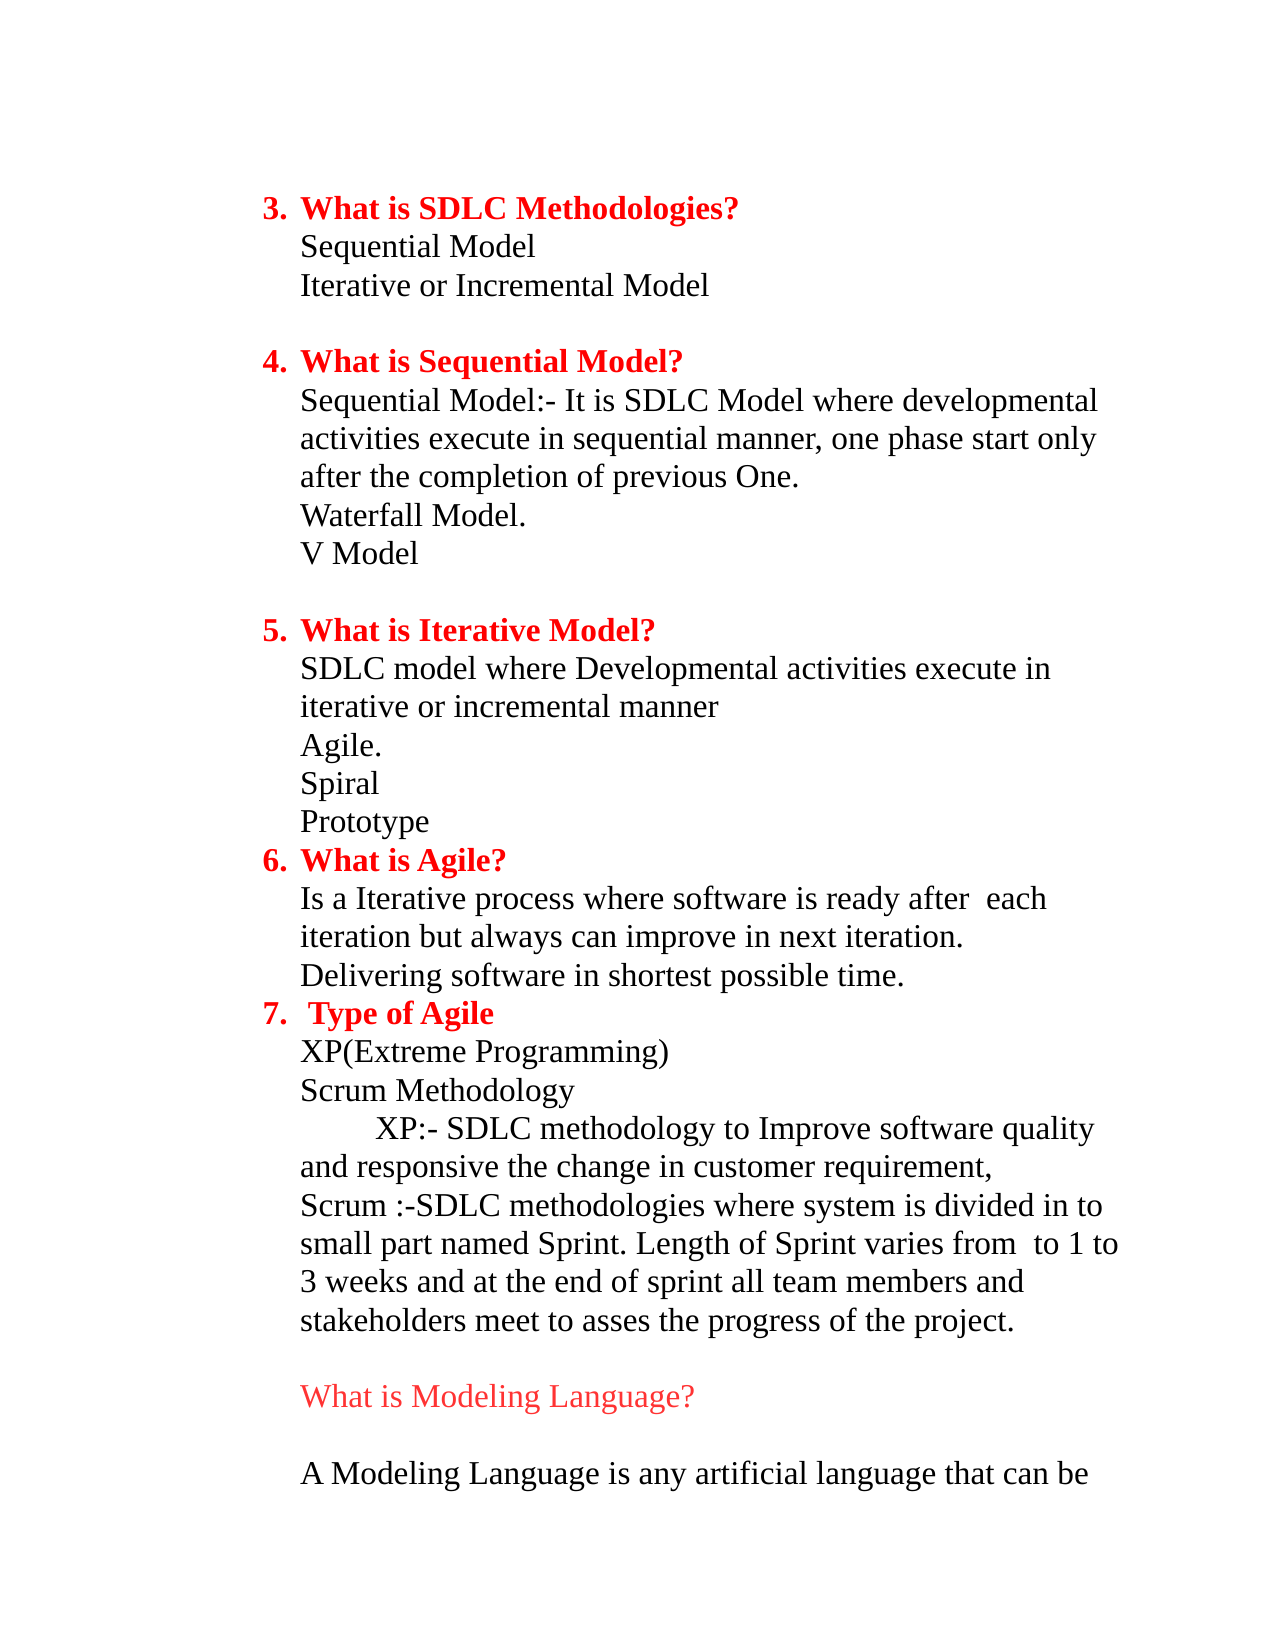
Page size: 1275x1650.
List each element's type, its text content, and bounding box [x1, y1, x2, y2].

list Prototype [300, 802, 1125, 840]
list XP:- SDLC methodology to Improve software quality and responsive the change in customer requirement, [300, 1108, 1125, 1185]
list Scrum Methodology [300, 1070, 1125, 1108]
list Spiral [300, 763, 1125, 802]
list A Modeling Language is any artificial language that can be [300, 1453, 1125, 1492]
list Waterfall Model. [300, 495, 1125, 533]
list Delivering software in shortest possible time. [300, 955, 1125, 993]
list Is a Iterative process where software is ready after each iteration but always can improve in next iteration. [300, 878, 1125, 955]
list Type of Agile [262, 993, 1125, 1032]
list What is Modeling Language? [300, 1377, 1125, 1415]
list What is Agile? [262, 840, 1125, 878]
list SDLC model where Developmental activities execute in iterative or incremental manner [300, 648, 1125, 725]
list What is Sequential Model? [262, 342, 1125, 380]
list What is SDLC Methodologies? [262, 188, 1125, 227]
list Sequential Model [300, 227, 1125, 265]
list Sequential Model:- It is SDLC Model where developmental activities execute in sequential manner, one phase start only after the completion of previous One. [300, 380, 1125, 495]
list Agile. [300, 725, 1125, 763]
list What is Iterative Model? [262, 610, 1125, 648]
list Iterative or Incremental Model [300, 265, 1125, 303]
list Scrum :-SDLC methodologies where system is divided in to small part named Sprint. Length of Sprint varies from to 1 to 3 weeks and at the end of sprint all team members and stakeholders meet to asses the progress of the project. [300, 1185, 1125, 1338]
list V Model [300, 533, 1125, 572]
list XP(Extreme Programming) [300, 1032, 1125, 1070]
